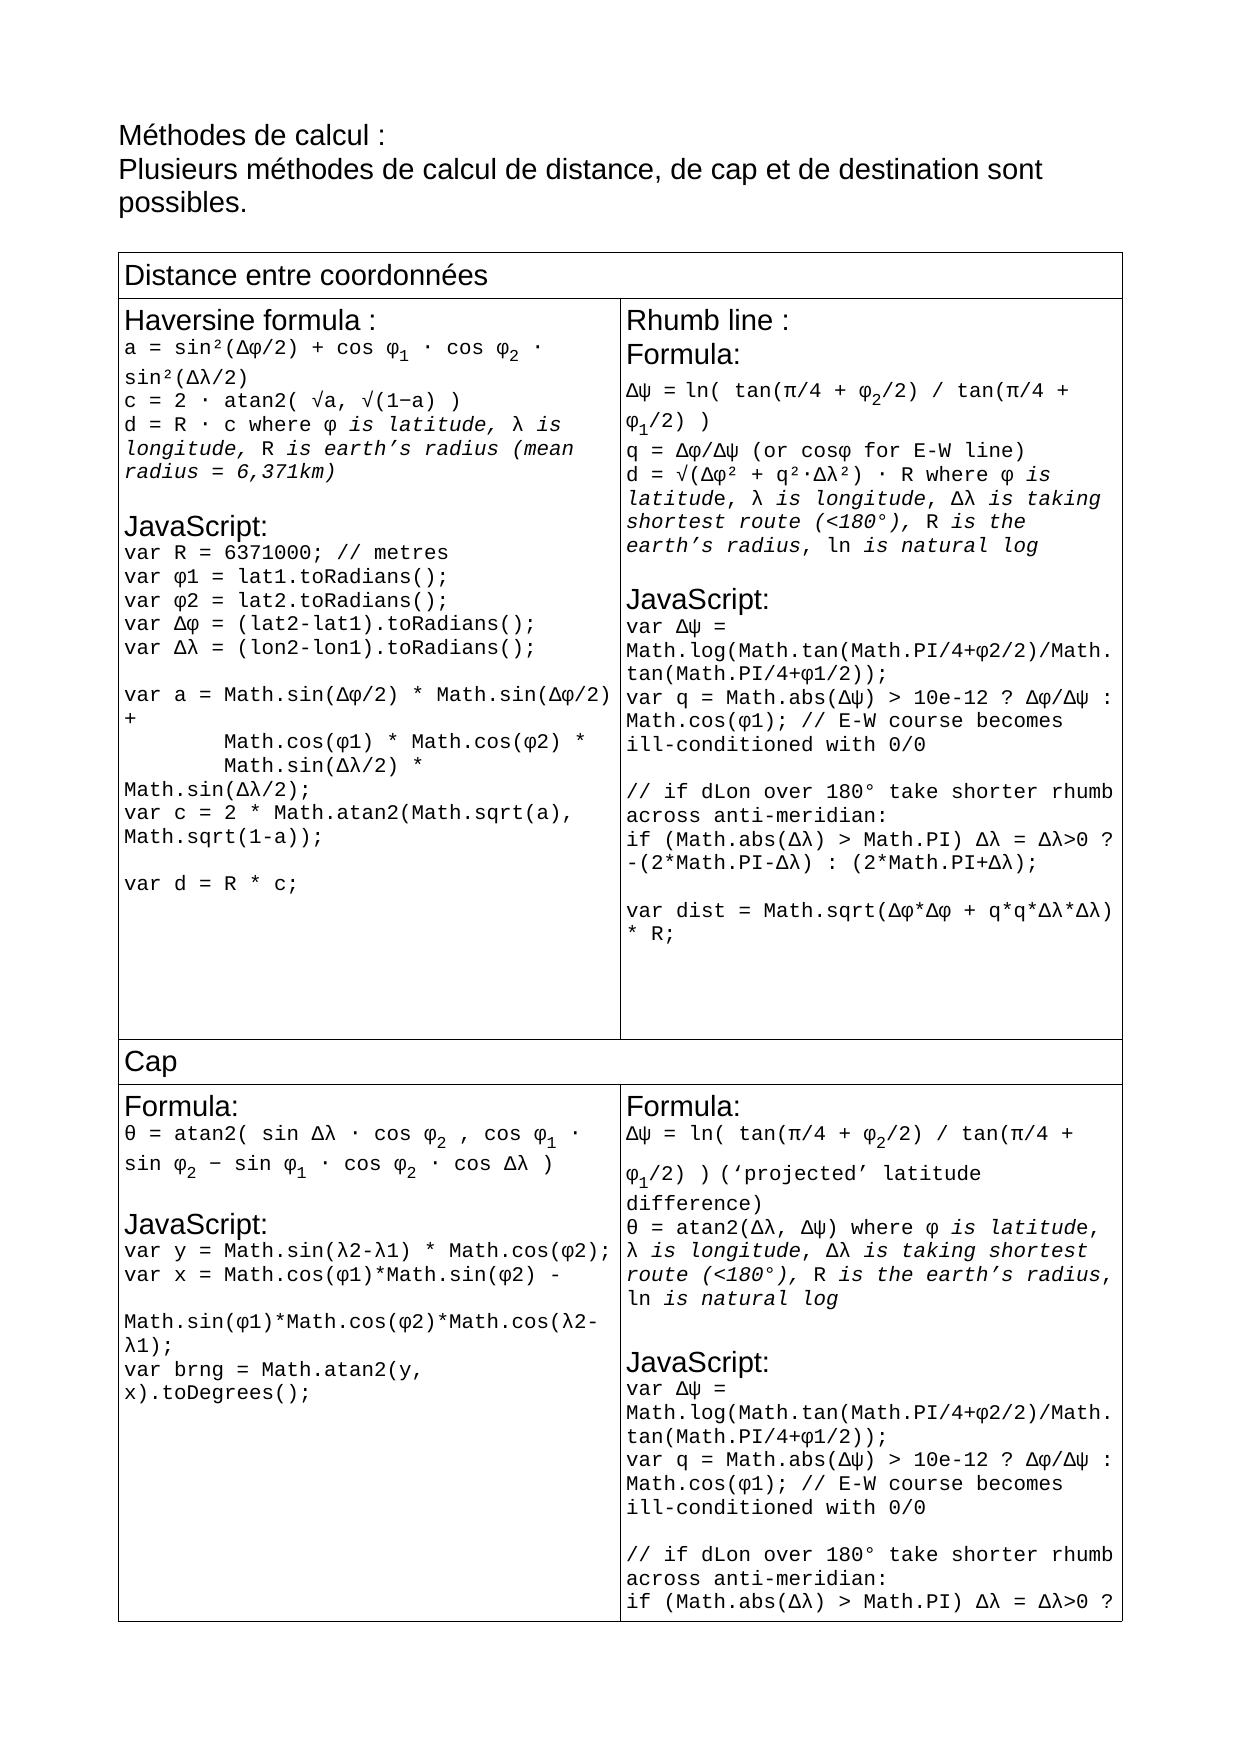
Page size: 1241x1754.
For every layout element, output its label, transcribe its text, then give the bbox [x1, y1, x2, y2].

table_cell Haversine formula : a = sin²(Δφ/2) + cos φ1 ⋅ cos φ2 ⋅ sin²(Δλ/2) c = 2 ⋅ atan2( √a, √(1−a) ) d = R ⋅ c where φ is latitude, λ is longitude, R is earth’s radius (mean radius = 6,371km) JavaScript: var R = 6371000; // metres var φ1 = lat1.toRadians(); var φ2 = lat2.toRadians(); var Δφ = (lat2-lat1).toRadians(); var Δλ = (lon2-lon1).toRadians(); var a = Math.sin(Δφ/2) * Math.sin(Δφ/2) + Math.cos(φ1) * Math.cos(φ2) * Math.sin(Δλ/2) * Math.sin(Δλ/2); var c = 2 * Math.atan2(Math.sqrt(a), Math.sqrt(1-a)); var d = R * c; [119, 299, 620, 1038]
table_cell Rhumb line : Formula: Δψ = ln( tan(π/4 + φ2/2) / tan(π/4 + φ1/2) ) q = Δφ/Δψ (or cosφ for E-W line) d = √(Δφ² + q²⋅Δλ²) ⋅ R where φ is latitude, λ is longitude, Δλ is taking shortest route (<180°), R is the earth’s radius, ln is natural log JavaScript: var Δψ = Math.log(Math.tan(Math.PI/4+φ2/2)/Math.tan(Math.PI/4+φ1/2)); var q = Math.abs(Δψ) > 10e-12 ? Δφ/Δψ : Math.cos(φ1); // E-W course becomes ill-conditioned with 0/0 // if dLon over 180° take shorter rhumb across anti-meridian: if (Math.abs(Δλ) > Math.PI) Δλ = Δλ>0 ? -(2*Math.PI-Δλ) : (2*Math.PI+Δλ); var dist = Math.sqrt(Δφ*Δφ + q*q*Δλ*Δλ) * R; [621, 299, 1122, 1038]
table_cell Formula: θ = atan2( sin Δλ ⋅ cos φ2 , cos φ1 ⋅ sin φ2 − sin φ1 ⋅ cos φ2 ⋅ cos Δλ ) JavaScript: var y = Math.sin(λ2-λ1) * Math.cos(φ2); var x = Math.cos(φ1)*Math.sin(φ2) - Math.sin(φ1)*Math.cos(φ2)*Math.cos(λ2-λ1); var brng = Math.atan2(y, x).toDegrees(); [119, 1085, 620, 1621]
table_cell Cap [119, 1040, 1122, 1083]
text Méthodes de calcul : [118, 118, 1122, 152]
table_cell Formula: Δψ = ln( tan(π/4 + φ2/2) / tan(π/4 + φ1/2) ) (‘projected’ latitude difference) θ = atan2(Δλ, Δψ) where φ is latitude, λ is longitude, Δλ is taking shortest route (<180°), R is the earth’s radius, ln is natural log JavaScript: var Δψ = Math.log(Math.tan(Math.PI/4+φ2/2)/Math.tan(Math.PI/4+φ1/2)); var q = Math.abs(Δψ) > 10e-12 ? Δφ/Δψ : Math.cos(φ1); // E-W course becomes ill-conditioned with 0/0 // if dLon over 180° take shorter rhumb across anti-meridian: if (Math.abs(Δλ) > Math.PI) Δλ = Δλ>0 ? [621, 1085, 1122, 1621]
table_header Distance entre coordonnées [119, 253, 1122, 297]
text Plusieurs méthodes de calcul de distance, de cap et de destination sont possibles. [118, 152, 1122, 219]
